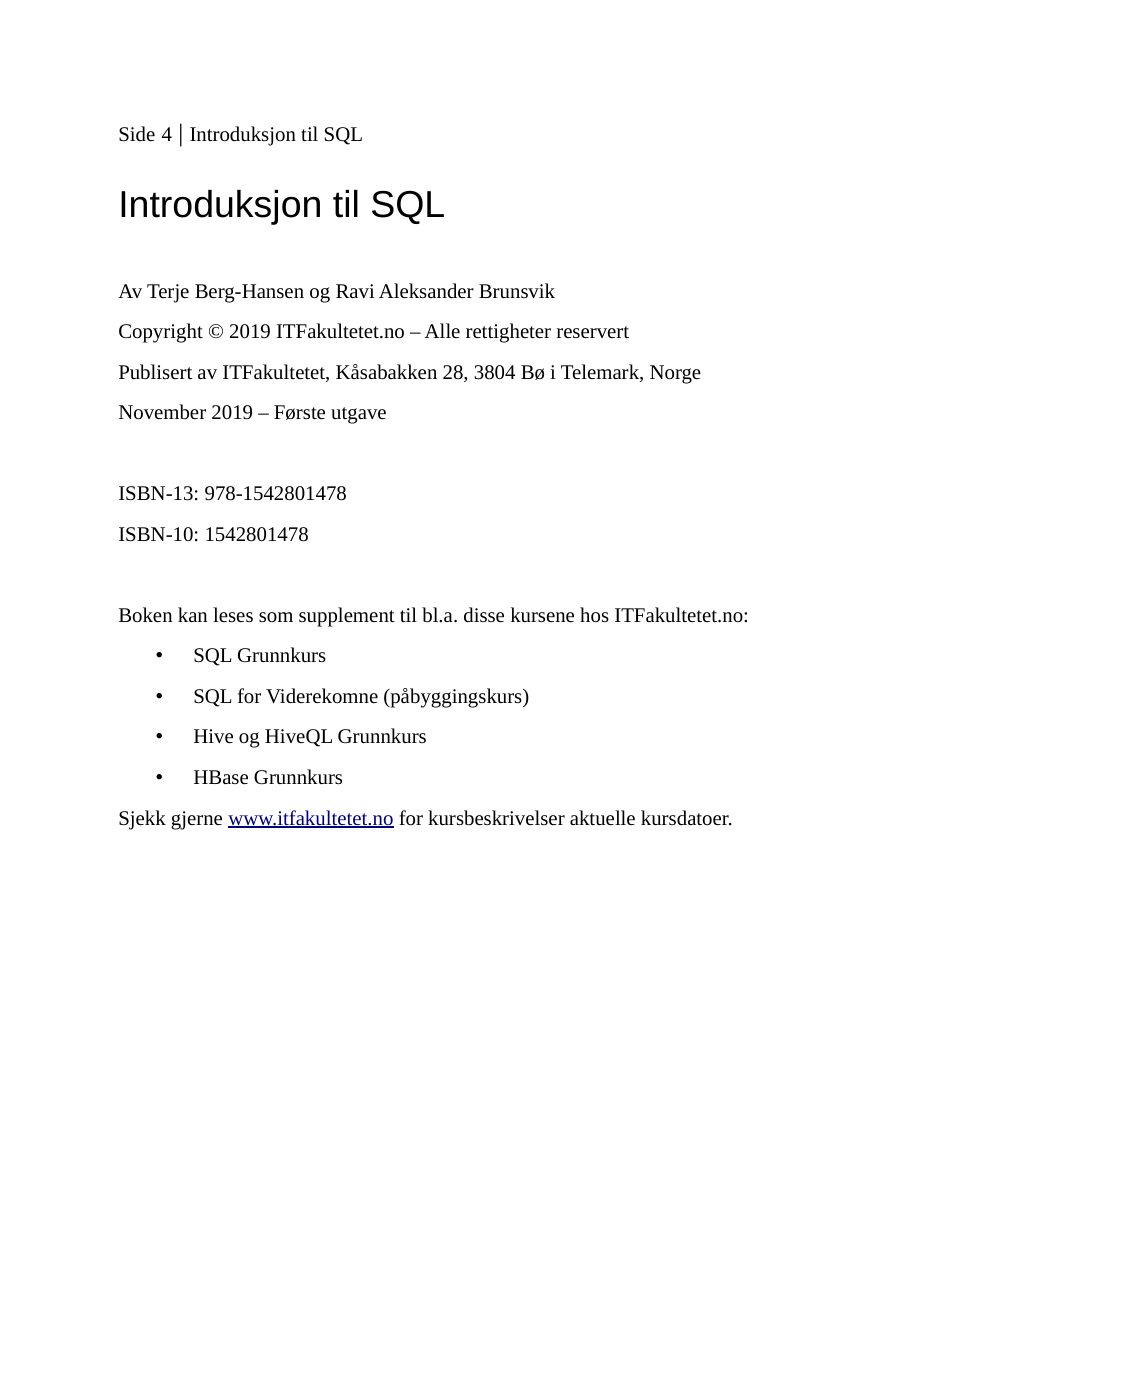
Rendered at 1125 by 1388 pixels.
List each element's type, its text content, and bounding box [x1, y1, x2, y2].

list SQL for Viderekomne (påbyggingskurs) [156, 684, 1007, 708]
text ISBN-13: 978-1542801478 [118, 481, 1007, 505]
text ISBN-10: 1542801478 [118, 522, 1007, 546]
subtitle Introduksjon til SQL [118, 183, 1007, 226]
list Hive og HiveQL Grunnkurs [156, 724, 1007, 748]
text Av Terje Berg-Hansen og Ravi Aleksander Brunsvik [118, 279, 1007, 303]
text Publisert av ITFakultetet, Kåsabakken 28, 3804 Bø i Telemark, Norge [118, 360, 1007, 384]
text Copyright © 2019 ITFakultetet.no – Alle rettigheter reservert [118, 319, 1007, 343]
text November 2019 – Første utgave [118, 400, 1007, 424]
list HBase Grunnkurs [156, 765, 1007, 789]
list SQL Grunnkurs [156, 643, 1007, 667]
text Boken kan leses som supplement til bl.a. disse kursene hos ITFakultetet.no: [118, 603, 1007, 627]
text Sjekk gjerne www.itfakultetet.no for kursbeskrivelser aktuelle kursdatoer. [118, 806, 1007, 829]
